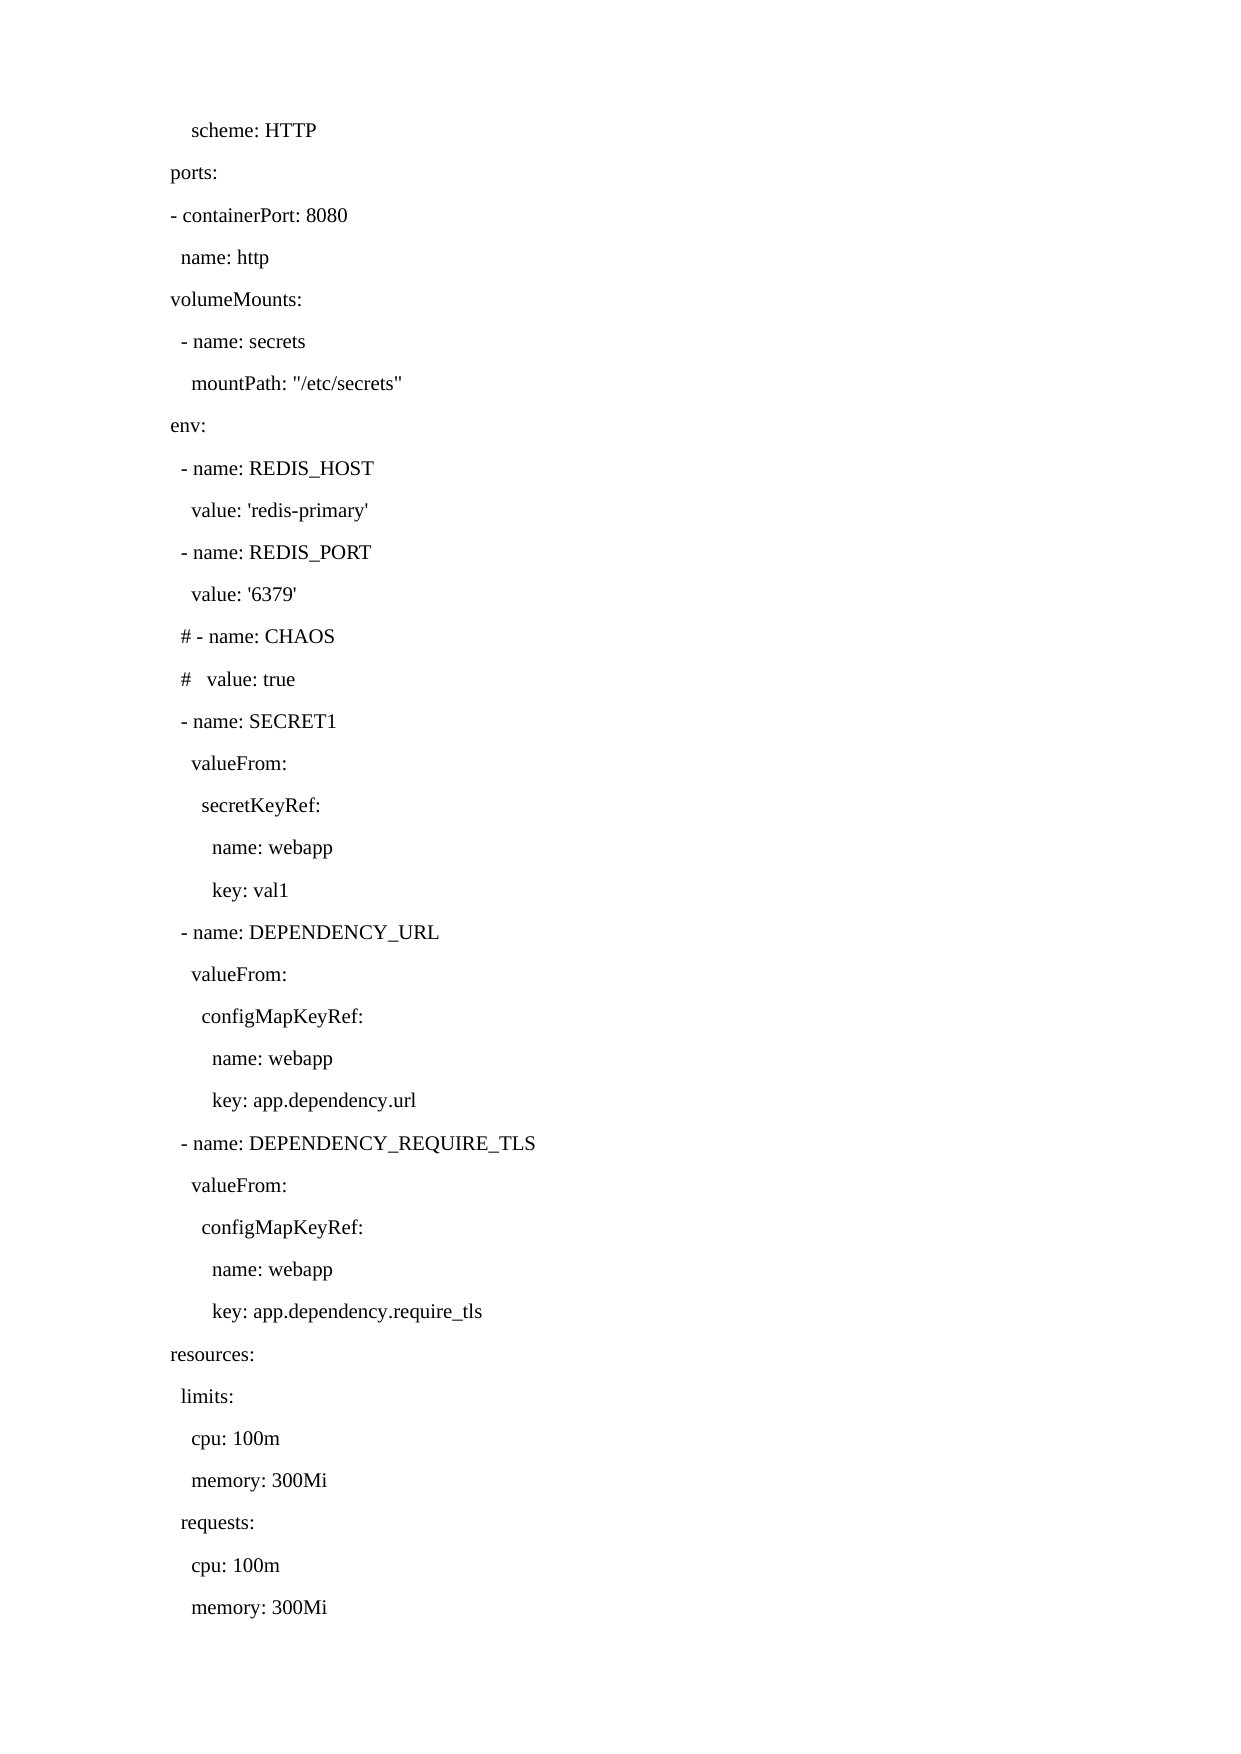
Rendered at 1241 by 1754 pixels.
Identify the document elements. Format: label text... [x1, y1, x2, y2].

text configMapKeyRef: [118, 1004, 1122, 1028]
text - name: DEPENDENCY_REQUIRE_TLS [118, 1131, 1122, 1155]
text value: '6379' [118, 582, 1122, 606]
text - name: secrets [118, 329, 1122, 353]
text value: 'redis-primary' [118, 498, 1122, 522]
text valueFrom: [118, 1173, 1122, 1197]
text name: webapp [118, 1046, 1122, 1070]
text secretKeyRef: [118, 793, 1122, 817]
text name: webapp [118, 1257, 1122, 1281]
text - name: DEPENDENCY_URL [118, 920, 1122, 944]
text scheme: HTTP [118, 118, 1122, 142]
text ports: [118, 160, 1122, 184]
text name: webapp [118, 835, 1122, 859]
text limits: [118, 1384, 1122, 1408]
text env: [118, 413, 1122, 437]
text # value: true [118, 667, 1122, 691]
text resources: [118, 1342, 1122, 1366]
text configMapKeyRef: [118, 1215, 1122, 1239]
text valueFrom: [118, 751, 1122, 775]
text - name: REDIS_HOST [118, 456, 1122, 480]
text mountPath: "/etc/secrets" [118, 371, 1122, 395]
text cpu: 100m [118, 1426, 1122, 1450]
text volumeMounts: [118, 287, 1122, 311]
text - name: REDIS_PORT [118, 540, 1122, 564]
text memory: 300Mi [118, 1595, 1122, 1619]
text name: http [118, 245, 1122, 269]
text requests: [118, 1510, 1122, 1534]
text key: app.dependency.url [118, 1088, 1122, 1112]
text # - name: CHAOS [118, 624, 1122, 648]
text - containerPort: 8080 [118, 202, 1122, 227]
text key: val1 [118, 877, 1122, 902]
text valueFrom: [118, 962, 1122, 986]
text - name: SECRET1 [118, 709, 1122, 733]
text cpu: 100m [118, 1552, 1122, 1577]
text key: app.dependency.require_tls [118, 1299, 1122, 1323]
text memory: 300Mi [118, 1468, 1122, 1492]
